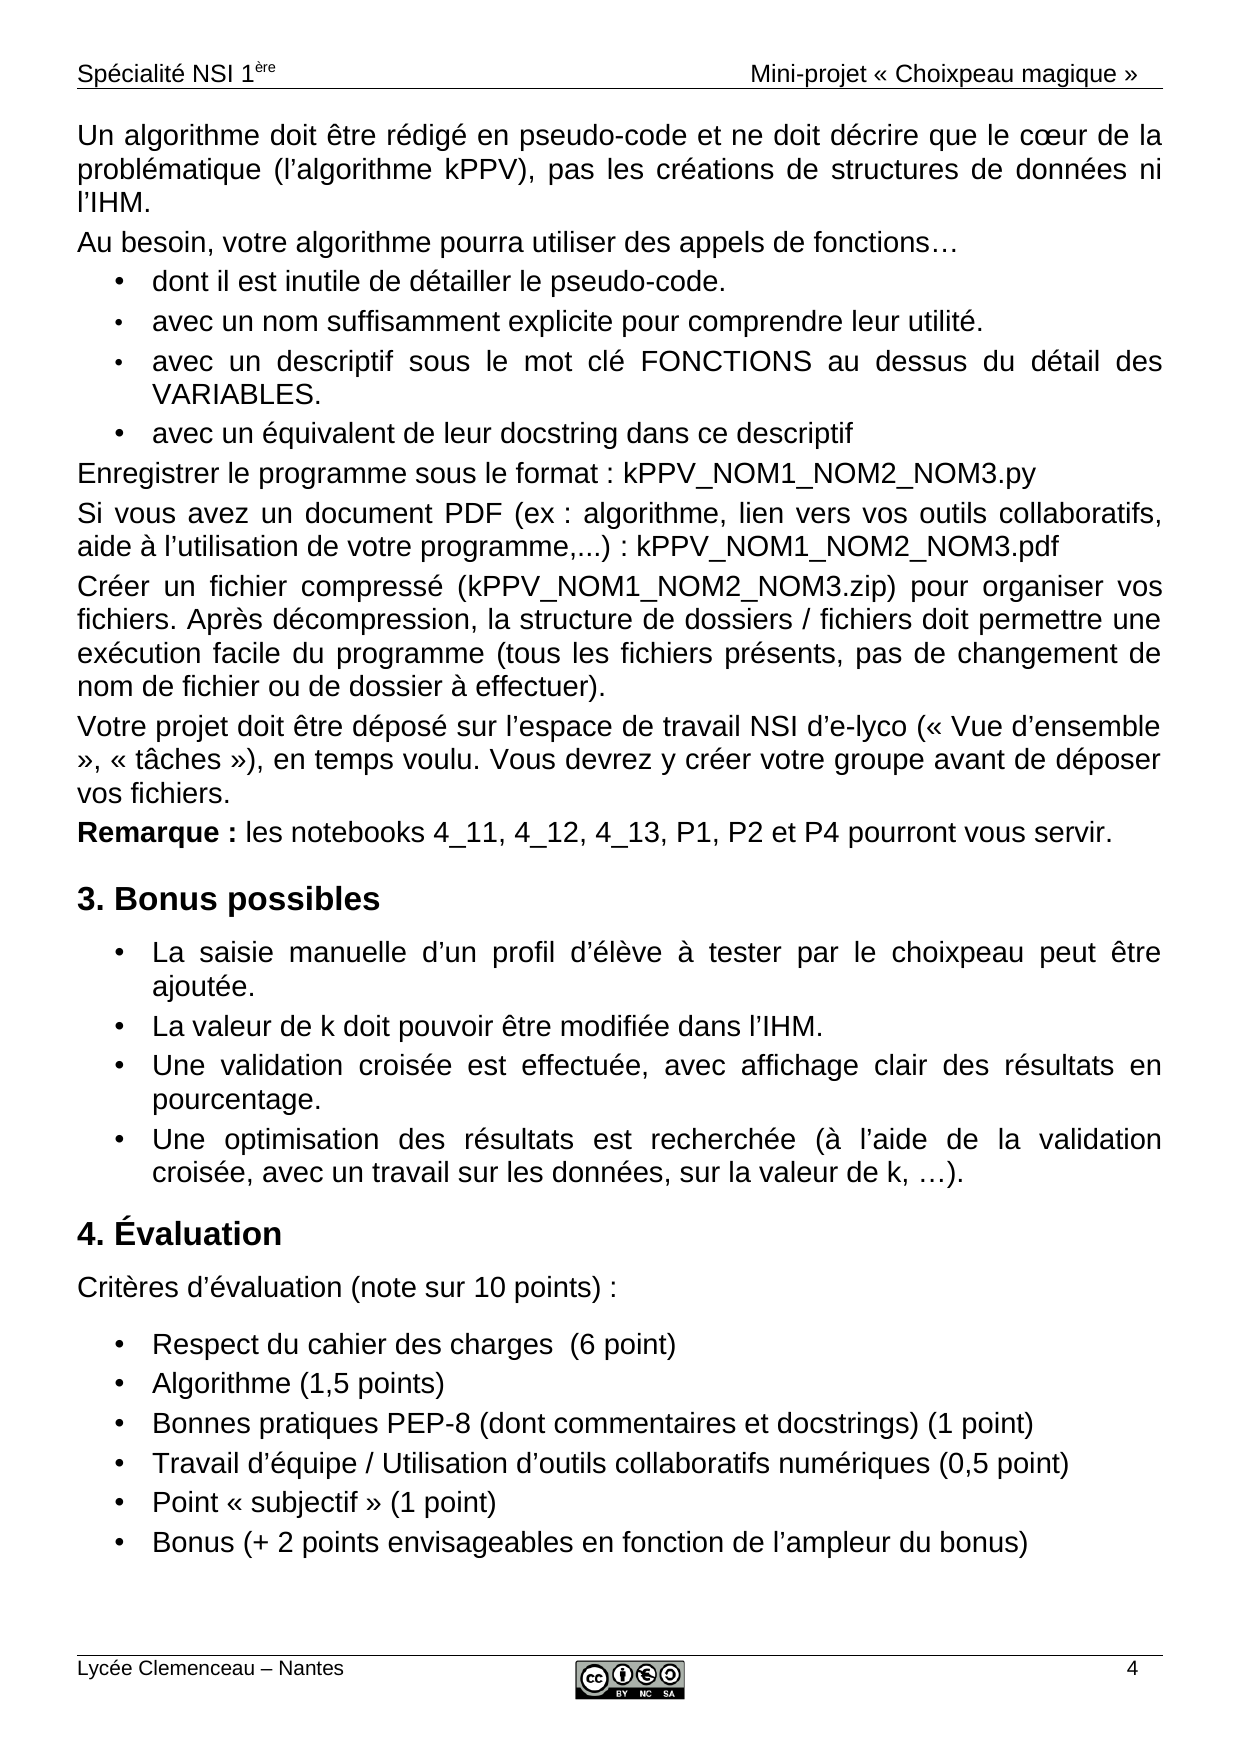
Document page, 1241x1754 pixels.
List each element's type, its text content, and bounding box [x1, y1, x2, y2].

list avec un nom suffisamment explicite pour comprendre leur utilité. [114, 304, 1163, 338]
text Remarque : les notebooks 4_11, 4_12, 4_13, P1, P2 et P4 pourront vous servir. [77, 815, 1163, 849]
list avec un descriptif sous le mot clé FONCTIONS au dessus du détail des VARIABLES. [114, 343, 1163, 411]
list Algorithme (1,5 points) [114, 1366, 1163, 1400]
text Enregistrer le programme sous le format : kPPV_NOM1_NOM2_NOM3.py [77, 456, 1163, 490]
list Travail d’équipe / Utilisation d’outils collaboratifs numériques (0,5 point) [114, 1446, 1163, 1479]
picture [574, 1659, 685, 1700]
list dont il est inutile de détailler le pseudo-code. [114, 264, 1163, 298]
list Respect du cahier des charges (6 point) [114, 1327, 1163, 1361]
list avec un équivalent de leur docstring dans ce descriptif [114, 417, 1163, 450]
list La saisie manuelle d’un profil d’élève à tester par le choixpeau peut être ajoutée. [114, 936, 1163, 1003]
list Bonnes pratiques PEP-8 (dont commentaires et docstrings) (1 point) [114, 1406, 1163, 1440]
subtitle Évaluation [77, 1214, 1163, 1252]
list Bonus (+ 2 points envisageables en fonction de l’ampleur du bonus) [114, 1525, 1163, 1559]
text Au besoin, votre algorithme pourra utiliser des appels de fonctions… [77, 225, 1163, 258]
list Une optimisation des résultats est recherchée (à l’aide de la validation croisée, avec un travail sur les données, sur la valeur de k, …). [114, 1122, 1163, 1189]
text Créer un fichier compressé (kPPV_NOM1_NOM2_NOM3.zip) pour organiser vos fichiers. Après décompression, la structure de dossiers / fichiers doit permettre une exécution facile du programme (tous les fichiers présents, pas de changement de nom de fichier ou de dossier à effectuer). [77, 569, 1163, 703]
list Point « subjectif » (1 point) [114, 1486, 1163, 1519]
subtitle Bonus possibles [77, 879, 1163, 917]
list La valeur de k doit pouvoir être modifiée dans l’IHM. [114, 1009, 1163, 1042]
text Un algorithme doit être rédigé en pseudo-code et ne doit décrire que le cœur de la problématique (l’algorithme kPPV), pas les créations de structures de données ni l’IHM. [77, 118, 1163, 219]
text Si vous avez un document PDF (ex : algorithme, lien vers vos outils collaboratifs, aide à l’utilisation de votre programme,...) : kPPV_NOM1_NOM2_NOM3.pdf [77, 496, 1163, 563]
text Critères d’évaluation (note sur 10 points) : [77, 1271, 1163, 1304]
text Votre projet doit être déposé sur l’espace de travail NSI d’e-lyco (« Vue d’ensemble », « tâches »), en temps voulu. Vous devrez y créer votre groupe avant de déposer vos fichiers. [77, 709, 1163, 809]
list Une validation croisée est effectuée, avec affichage clair des résultats en pourcentage. [114, 1048, 1163, 1116]
